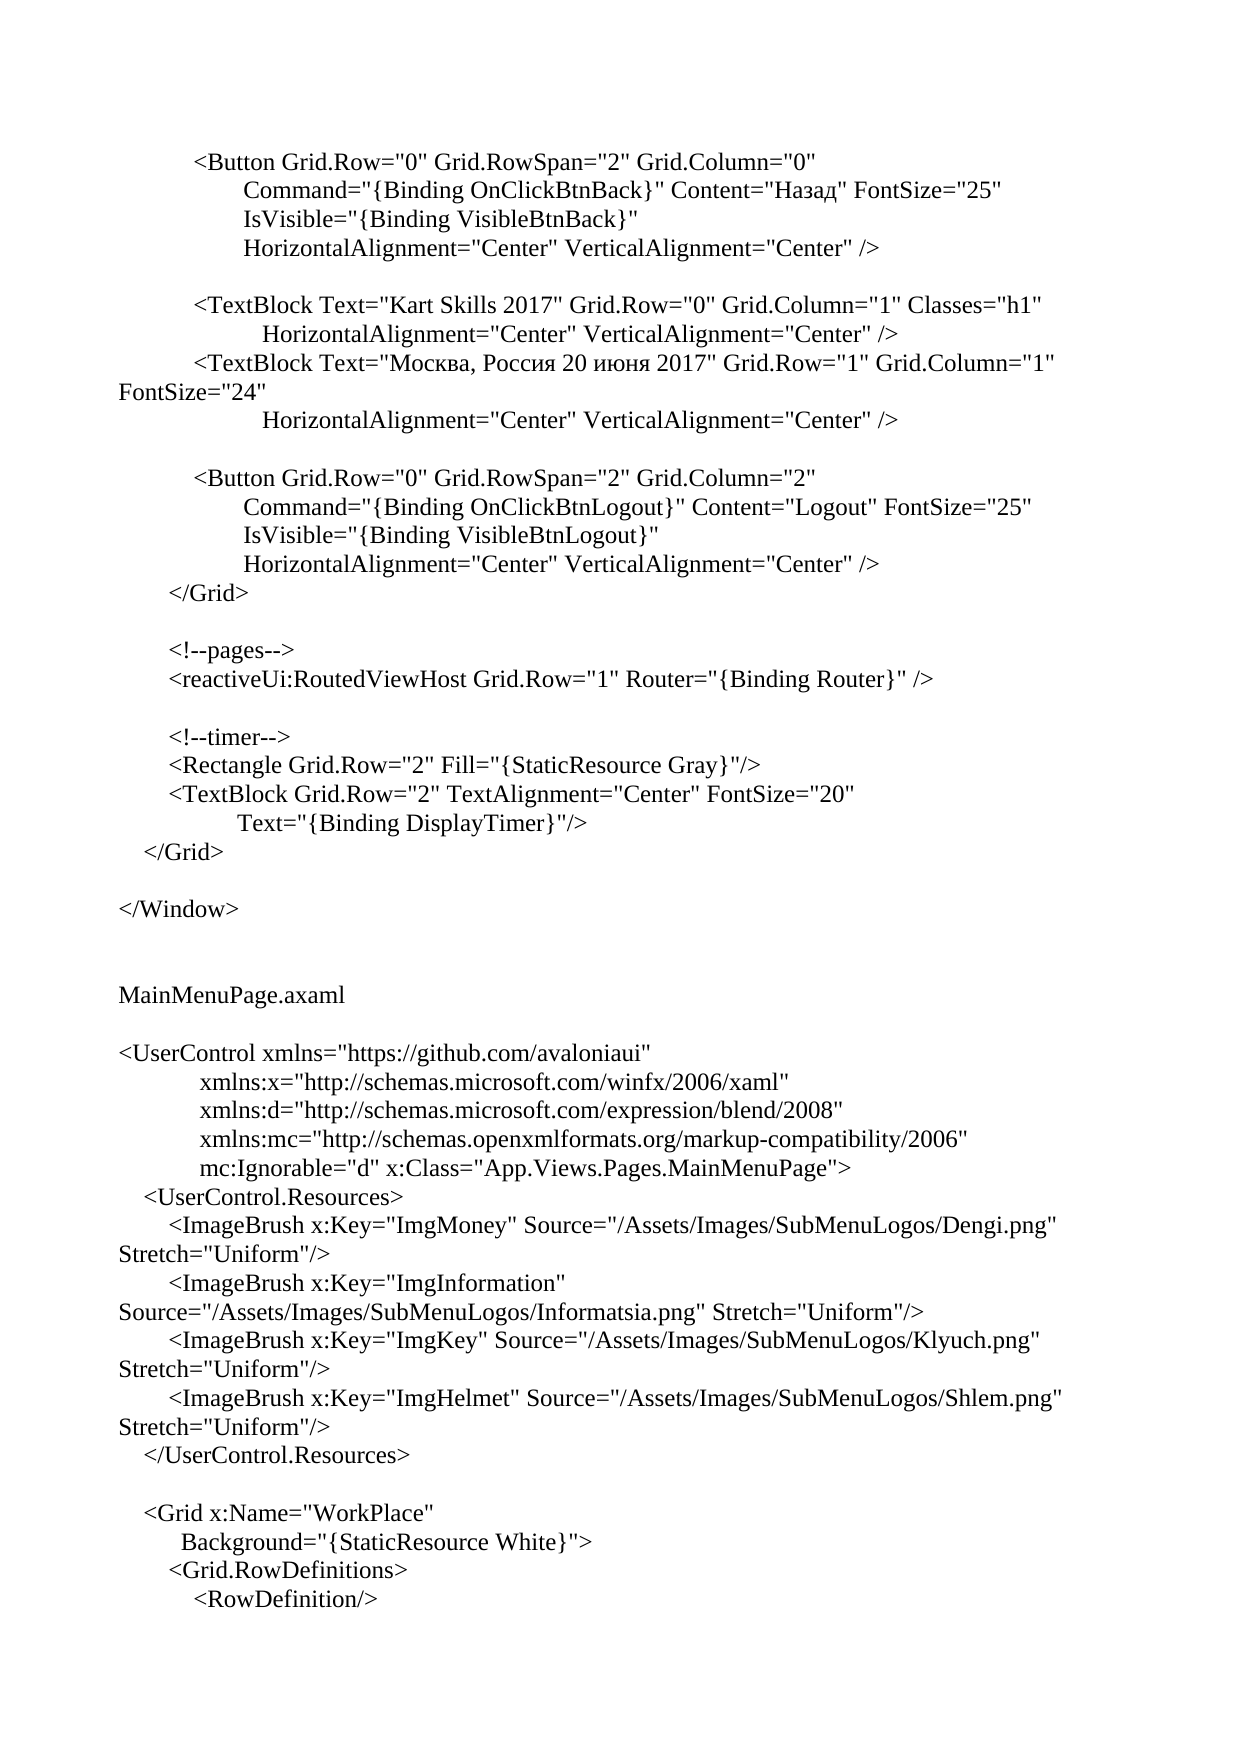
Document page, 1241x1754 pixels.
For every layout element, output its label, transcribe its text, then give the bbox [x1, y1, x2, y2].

subtitle MainMenuPage.axaml [118, 981, 1122, 1038]
subtitle <UserControl xmlns="https://github.com/avaloniaui" xmlns:x="http://schemas.microsoft.com/winfx/2006/xaml" xmlns:d="http://schemas.microsoft.com/expression/blend/2008" xmlns:mc="http://schemas.openxmlformats.org/markup-compatibility/2006" mc:Ignorable="d" x:Class="App.Views.Pages.MainMenuPage"> <UserControl.Resources> <ImageBrush x:Key="ImgMoney" Source="/Assets/Images/SubMenuLogos/Dengi.png" Stretch="Uniform"/> <ImageBrush x:Key="ImgInformation" Source="/Assets/Images/SubMenuLogos/Informatsia.png" Stretch="Uniform"/> <ImageBrush x:Key="ImgKey" Source="/Assets/Images/SubMenuLogos/Klyuch.png" Stretch="Uniform"/> <ImageBrush x:Key="ImgHelmet" Source="/Assets/Images/SubMenuLogos/Shlem.png" Stretch="Uniform"/> </UserControl.Resources> <Grid x:Name="WorkPlace" Background="{StaticResource White}"> <Grid.RowDefinitions> <RowDefinition/> [118, 1038, 1122, 1613]
subtitle <Button Grid.Row="0" Grid.RowSpan="2" Grid.Column="0" Command="{Binding OnClickBtnBack}" Content="Назад" FontSize="25" IsVisible="{Binding VisibleBtnBack}" HorizontalAlignment="Center" VerticalAlignment="Center" /> <TextBlock Text="Kart Skills 2017" Grid.Row="0" Grid.Column="1" Classes="h1" HorizontalAlignment="Center" VerticalAlignment="Center" /> <TextBlock Text="Москва, Россия 20 июня 2017" Grid.Row="1" Grid.Column="1" FontSize="24" HorizontalAlignment="Center" VerticalAlignment="Center" /> <Button Grid.Row="0" Grid.RowSpan="2" Grid.Column="2" Command="{Binding OnClickBtnLogout}" Content="Logout" FontSize="25" IsVisible="{Binding VisibleBtnLogout}" HorizontalAlignment="Center" VerticalAlignment="Center" /> </Grid> <!--pages--> <reactiveUi:RoutedViewHost Grid.Row="1" Router="{Binding Router}" /> <!--timer--> <Rectangle Grid.Row="2" Fill="{StaticResource Gray}"/> <TextBlock Grid.Row="2" TextAlignment="Center" FontSize="20" Text="{Binding DisplayTimer}"/> </Grid> </Window> [118, 118, 1122, 981]
